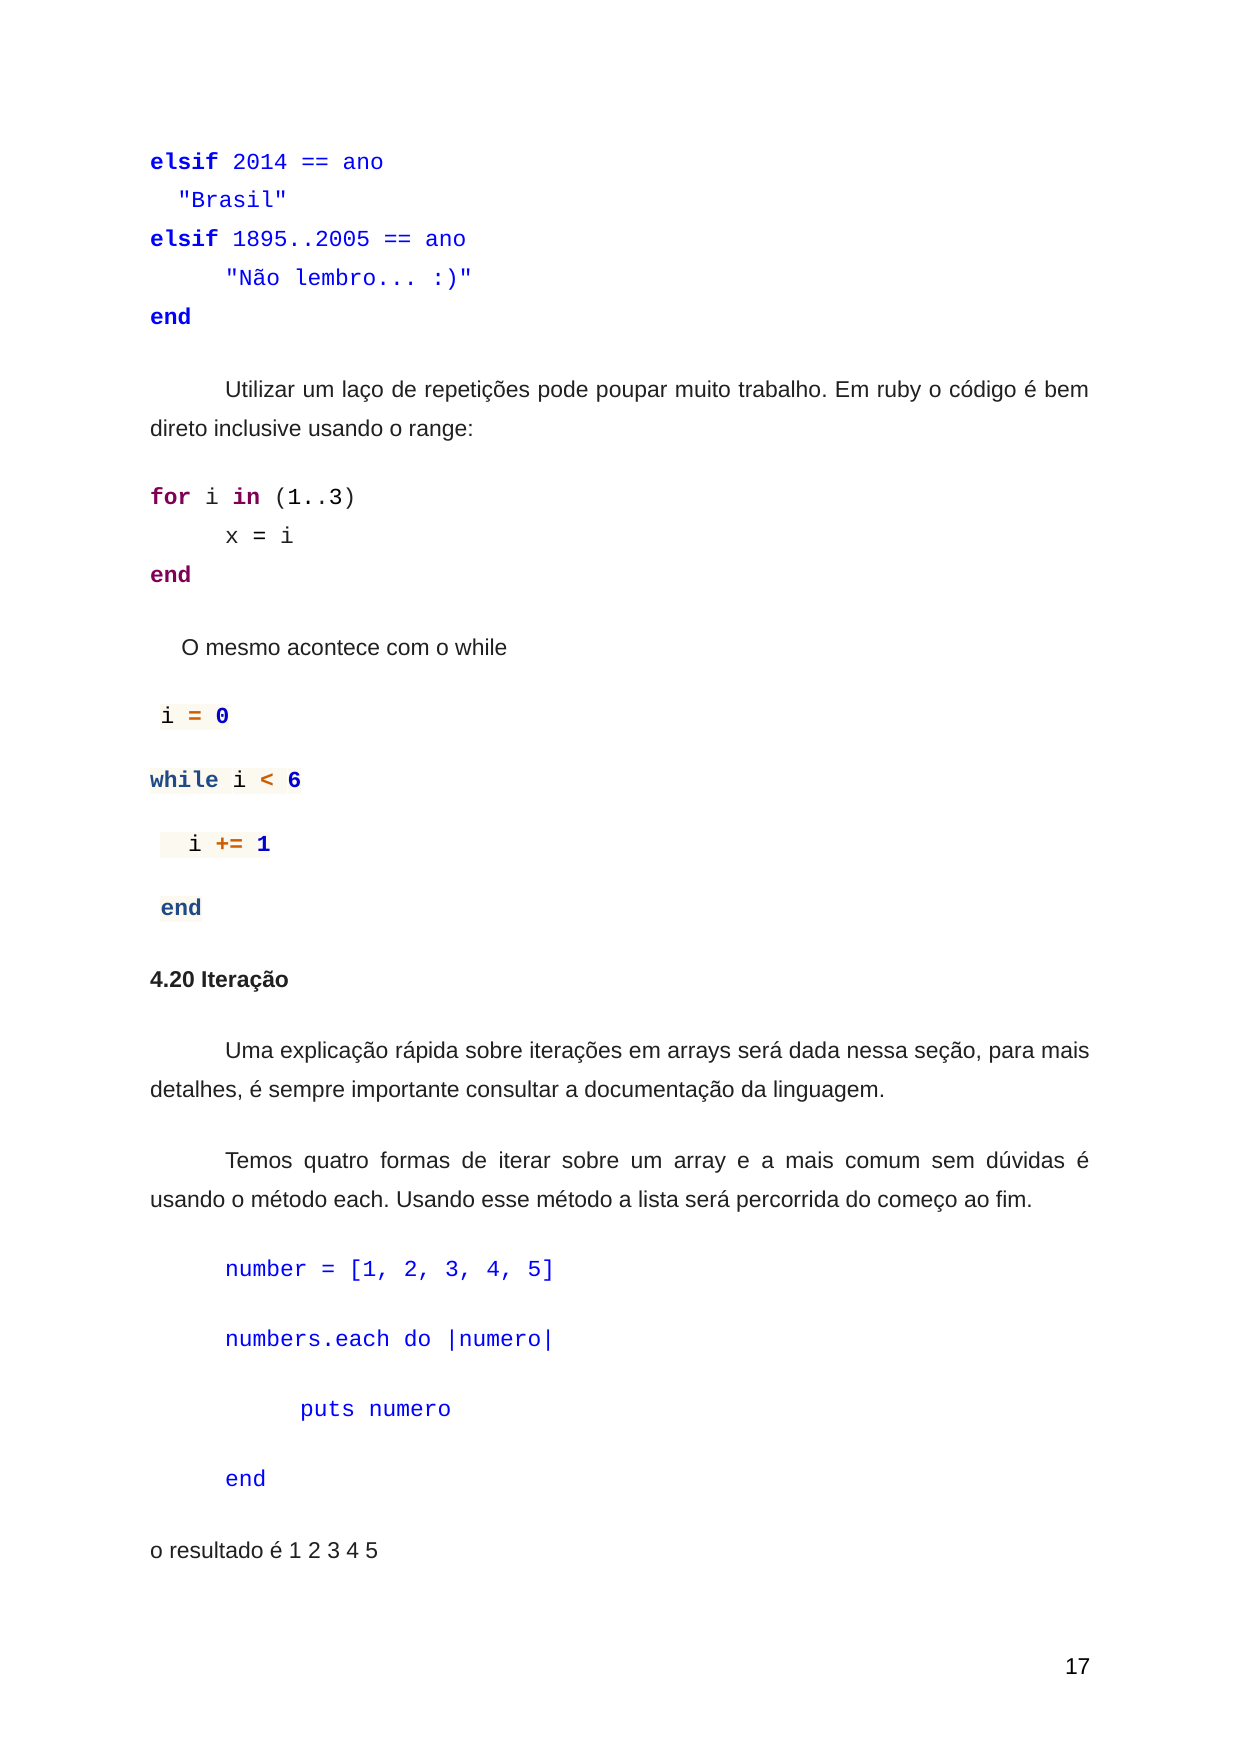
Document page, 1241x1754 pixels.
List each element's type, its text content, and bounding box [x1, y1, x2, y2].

text Uma explicação rápida sobre iterações em arrays será dada nessa seção, para mais detalhes, é sempre importante consultar a documentação da linguagem. [150, 1037, 1090, 1102]
text end [150, 1467, 1090, 1493]
text elsif 2014 == ano [150, 150, 1090, 176]
text puts numero [150, 1397, 1090, 1423]
text for i in (1..3) [150, 486, 1090, 512]
text o resultado é 1 2 3 4 5 [150, 1537, 1090, 1564]
text end [160, 896, 1055, 922]
text 4.20 Iteração [150, 966, 1090, 992]
text Utilizar um laço de repetições pode poupar muito trabalho. Em ruby o código é bem direto inclusive usando o range: [150, 376, 1090, 441]
text number = [1, 2, 3, 4, 5] [150, 1257, 1090, 1283]
text numbers.each do |numero| [150, 1327, 1090, 1353]
text i += 1 [160, 832, 1055, 858]
text O mesmo acontece com o while [150, 633, 1090, 660]
text Temos quatro formas de iterar sobre um array e a mais comum sem dúvidas é usando o método each. Usando esse método a lista será percorrida do começo ao fim. [150, 1147, 1090, 1213]
text "Brasil" [150, 189, 1090, 215]
text i = 0 [160, 704, 1055, 730]
text x = i [150, 524, 1090, 551]
text end [150, 563, 1090, 589]
text end [150, 305, 1090, 331]
text elsif 1895..2005 == ano [150, 228, 1090, 254]
text "Não lembro... :)" [150, 267, 1090, 292]
text while i < 6 [150, 768, 1055, 794]
